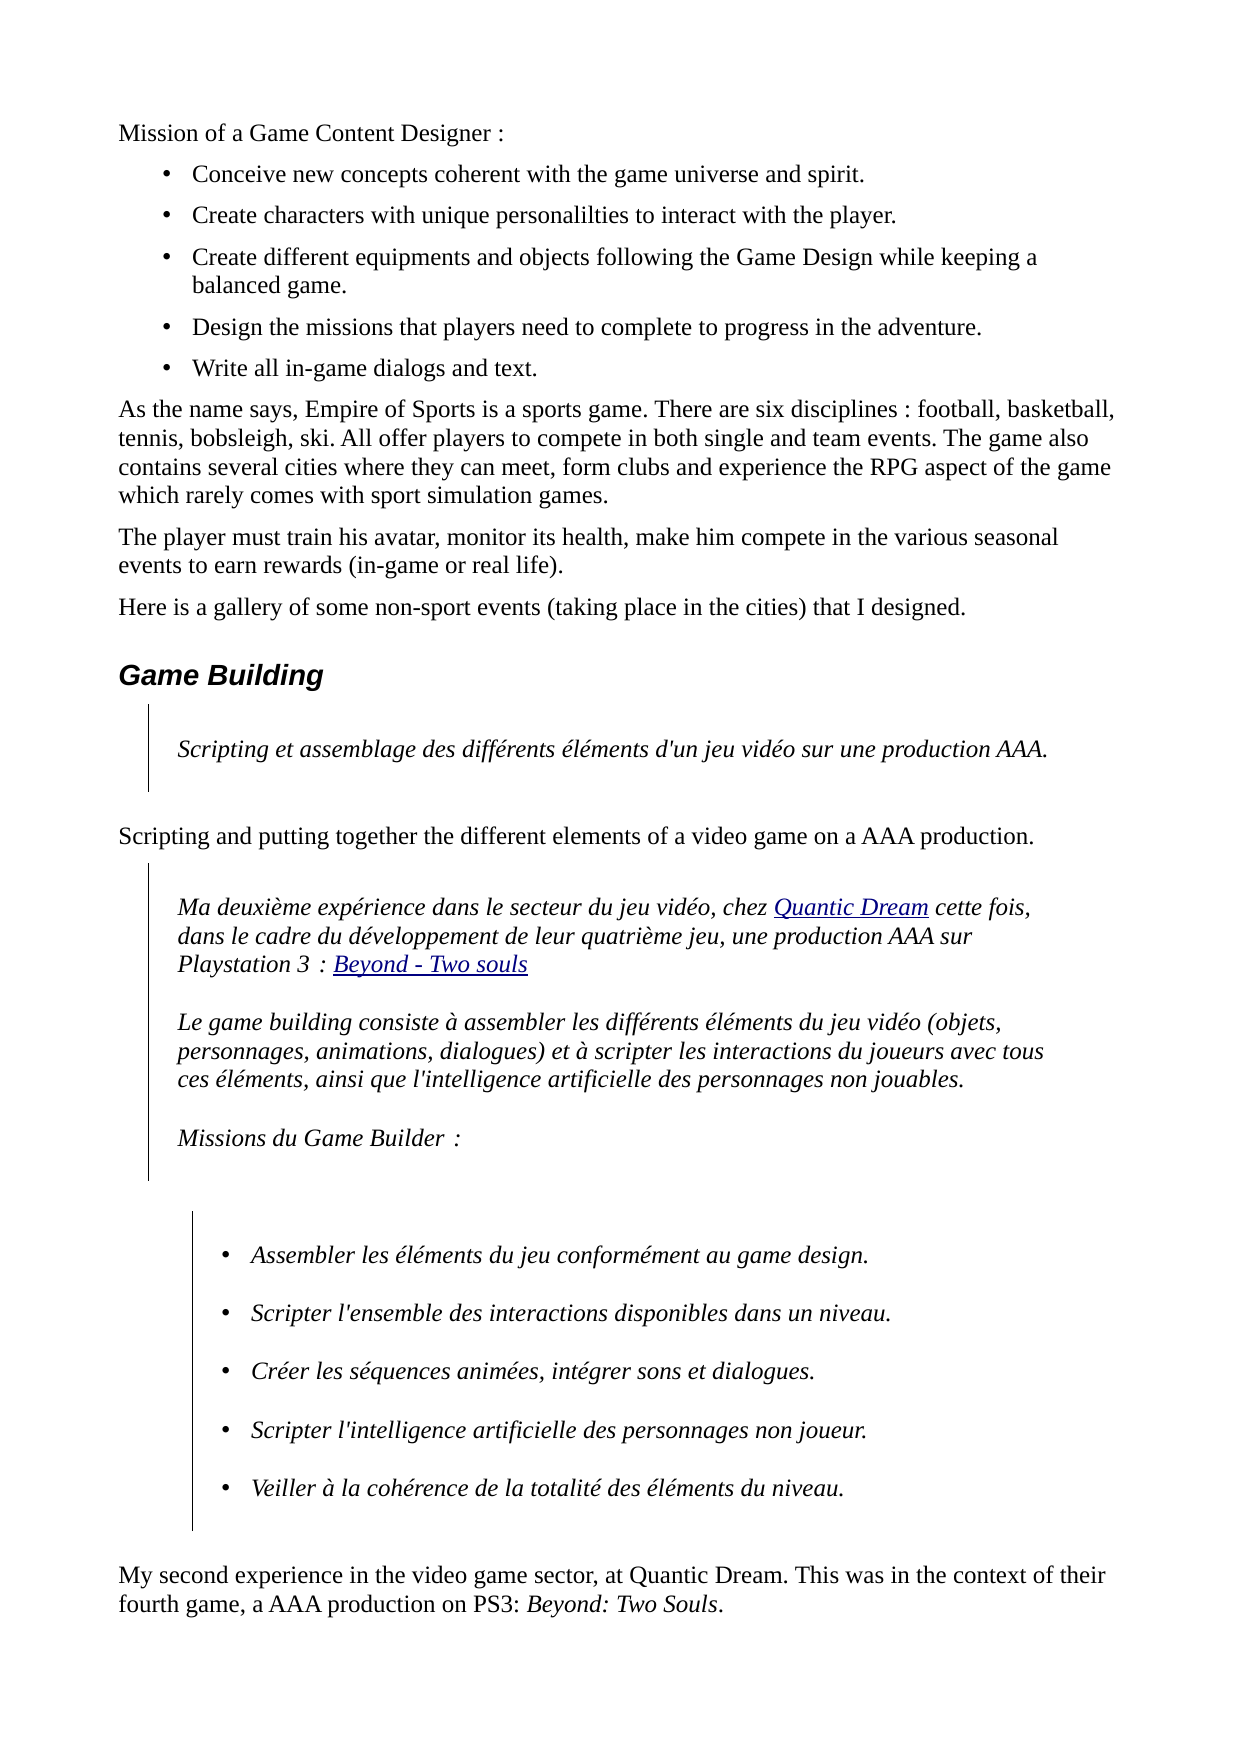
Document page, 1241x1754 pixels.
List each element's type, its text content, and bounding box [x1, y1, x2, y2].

list Conceive new concepts coherent with the game universe and spirit. [162, 159, 1122, 188]
list Scripter l'intelligence artificielle des personnages non joueur. [193, 1385, 1093, 1443]
subtitle Game Building [118, 658, 1122, 692]
text As the name says, Empire of Sports is a sports game. There are six disciplines : football, basketball, tennis, bobsleigh, ski. All offer players to compete in both single and team events. The game also contains several cities where they can meet, form clubs and experience the RPG aspect of the game which rarely comes with sport simulation games. [118, 394, 1122, 509]
list Write all in-game dialogs and text. [162, 353, 1122, 382]
list Scripter l'ensemble des interactions disponibles dans un niveau. [193, 1269, 1093, 1327]
text Scripting et assemblage des différents éléments d'un jeu vidéo sur une production AAA. [149, 704, 1093, 792]
list Créer les séquences animées, intégrer sons et dialogues. [193, 1327, 1093, 1385]
text Scripting and putting together the different elements of a video game on a AAA production. [118, 821, 1122, 850]
text Mission of a Game Content Designer : [118, 118, 1122, 147]
list Veiller à la cohérence de la totalité des éléments du niveau. [193, 1443, 1093, 1531]
text Here is a gallery of some non-sport events (taking place in the cities) that I designed. [118, 592, 1122, 621]
list Assembler les éléments du jeu conformément au game design. [193, 1211, 1093, 1269]
text The player must train his avatar, monitor its health, make him compete in the various seasonal events to earn rewards (in-game or real life). [118, 522, 1122, 579]
text Ma deuxième expérience dans le secteur du jeu vidéo, chez Quantic Dream cette fois, dans le cadre du développement de leur quatrième jeu, une production AAA sur Playstation 3 : Beyond - Two souls Le game building consiste à assembler les différents éléments du jeu vidéo (objets, personnages, animations, dialogues) et à scripter les interactions du joueurs avec tous ces éléments, ainsi que l'intelligence artificielle des personnages non jouables. [149, 863, 1093, 1093]
text Missions du Game Builder : [149, 1093, 1093, 1181]
list Design the missions that players need to complete to progress in the adventure. [162, 312, 1122, 341]
list Create different equipments and objects following the Game Design while keeping a balanced game. [162, 242, 1122, 299]
text My second experience in the video game sector, at Quantic Dream. This was in the context of their fourth game, a AAA production on PS3: Beyond: Two Souls. [118, 1561, 1122, 1618]
list Create characters with unique personalilties to interact with the player. [162, 201, 1122, 229]
